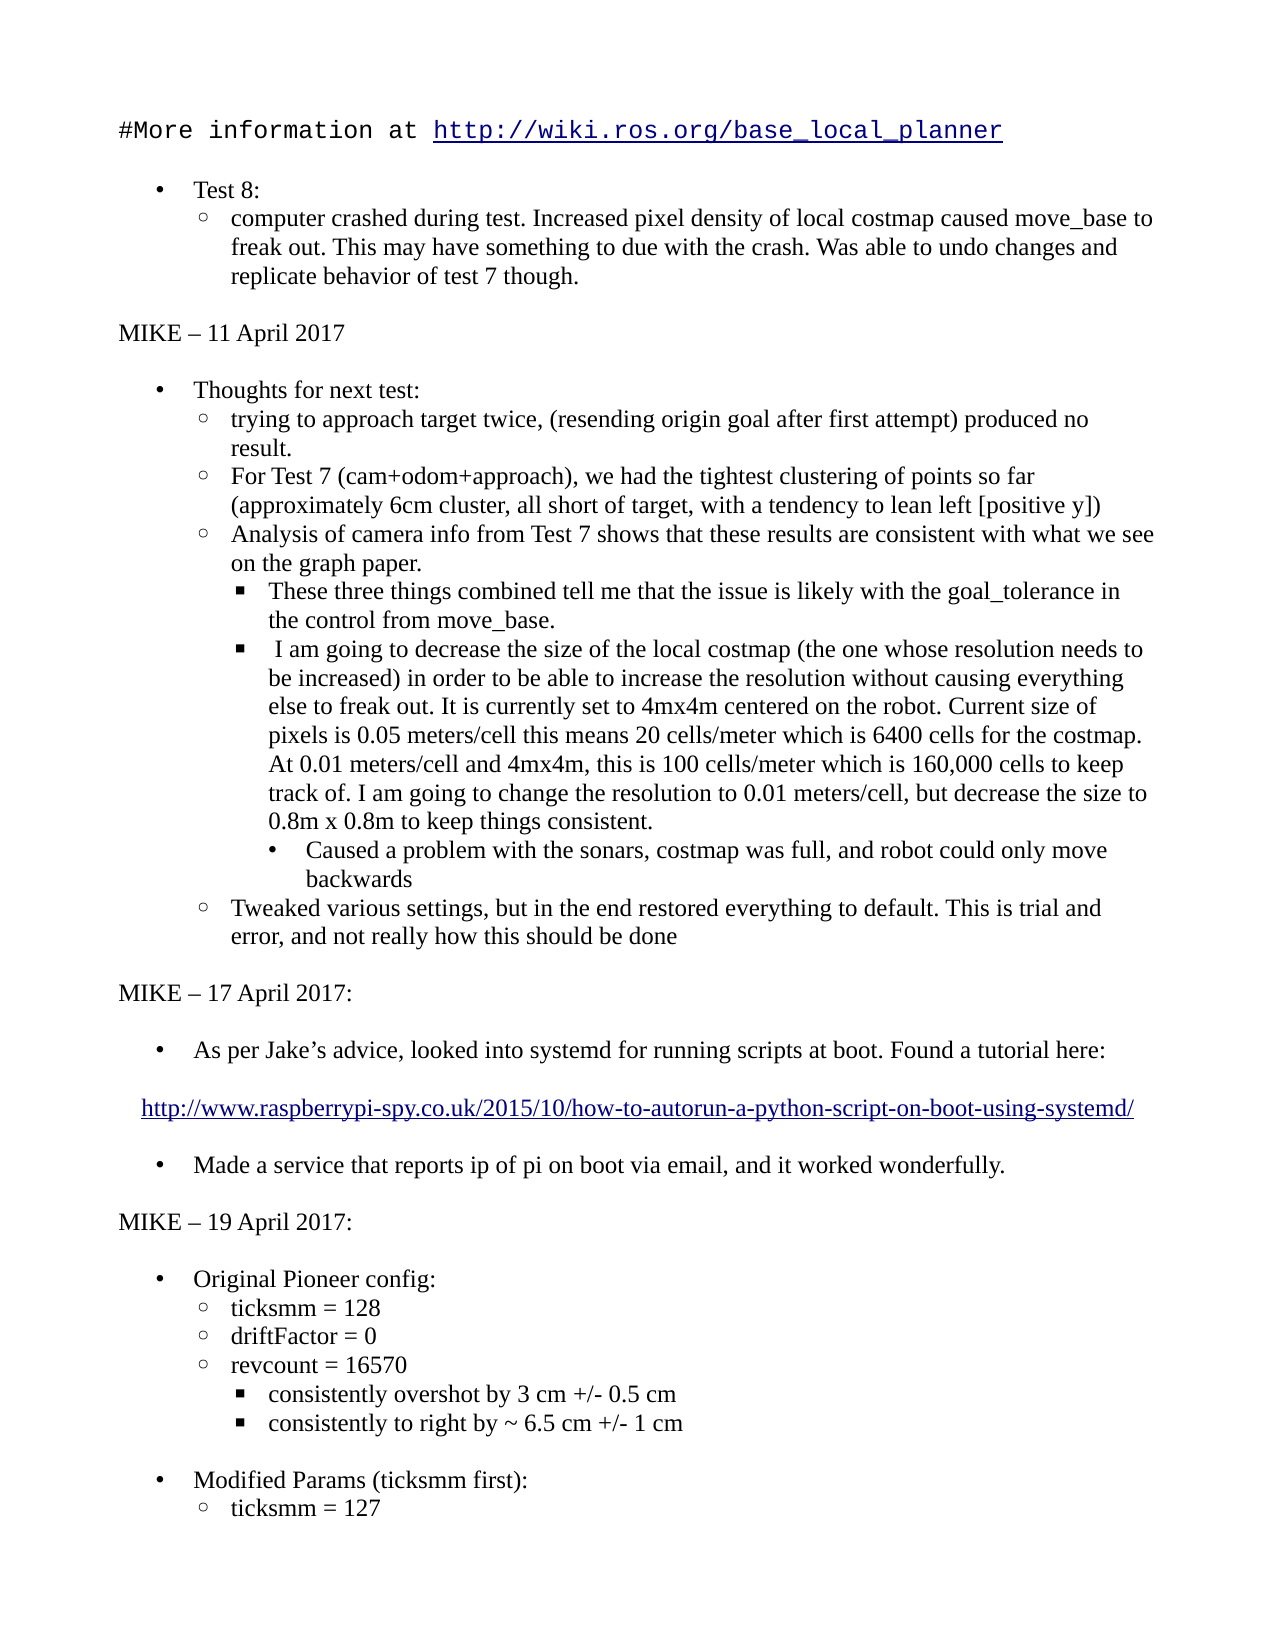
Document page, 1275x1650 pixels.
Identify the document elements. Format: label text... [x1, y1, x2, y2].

list trying to approach target twice, (resending origin goal after first attempt) produced no result. [193, 404, 1157, 461]
list consistently to right by ~ 6.5 cm +/- 1 cm [231, 1408, 1157, 1436]
list Tweaked various settings, but in the end restored everything to default. This is trial and error, and not really how this should be done [193, 893, 1157, 950]
text MIKE – 11 April 2017 [118, 318, 1157, 347]
list Modified Params (ticksmm first): [156, 1465, 1157, 1493]
list Test 8: [156, 175, 1157, 203]
list ticksmm = 128 [193, 1293, 1157, 1321]
list Analysis of camera info from Test 7 shows that these results are consistent with what we see on the graph paper. [193, 519, 1157, 576]
list As per Jake’s advice, looked into systemd for running scripts at boot. Found a tutorial here: [156, 1036, 1157, 1064]
text http://www.raspberrypi-spy.co.uk/2015/10/how-to-autorun-a-python-script-on-boot-using-systemd/ [118, 1093, 1157, 1121]
list Made a service that reports ip of pi on boot via email, and it worked wonderfully. [156, 1150, 1157, 1178]
list computer crashed during test. Increased pixel density of local costmap caused move_base to freak out. This may have something to due with the crash. Was able to undo changes and replicate behavior of test 7 though. [193, 203, 1157, 290]
list ticksmm = 127 [193, 1493, 1157, 1522]
list Caused a problem with the sonars, costmap was full, and robot could only move backwards [268, 835, 1157, 893]
text #More information at http://wiki.ros.org/base_local_planner [118, 118, 1157, 146]
text MIKE – 19 April 2017: [118, 1207, 1157, 1236]
list driftFactor = 0 [193, 1321, 1157, 1350]
list revcount = 16570 [193, 1350, 1157, 1379]
list These three things combined tell me that the issue is likely with the goal_tolerance in the control from move_base. [231, 576, 1157, 634]
list I am going to decrease the size of the local costmap (the one whose resolution needs to be increased) in order to be able to increase the resolution without causing everything else to freak out. It is currently set to 4mx4m centered on the robot. Current size of pixels is 0.05 meters/cell this means 20 cells/meter which is 6400 cells for the costmap. At 0.01 meters/cell and 4mx4m, this is 100 cells/meter which is 160,000 cells to keep track of. I am going to change the resolution to 0.01 meters/cell, but decrease the size to 0.8m x 0.8m to keep things consistent. [231, 634, 1157, 835]
list For Test 7 (cam+odom+approach), we had the tightest clustering of points so far (approximately 6cm cluster, all short of target, with a tendency to lean left [positive y]) [193, 461, 1157, 519]
list Thoughts for next test: [156, 375, 1157, 404]
list Original Pioneer config: [156, 1264, 1157, 1293]
text MIKE – 17 April 2017: [118, 978, 1157, 1007]
list consistently overshot by 3 cm +/- 0.5 cm [231, 1379, 1157, 1408]
